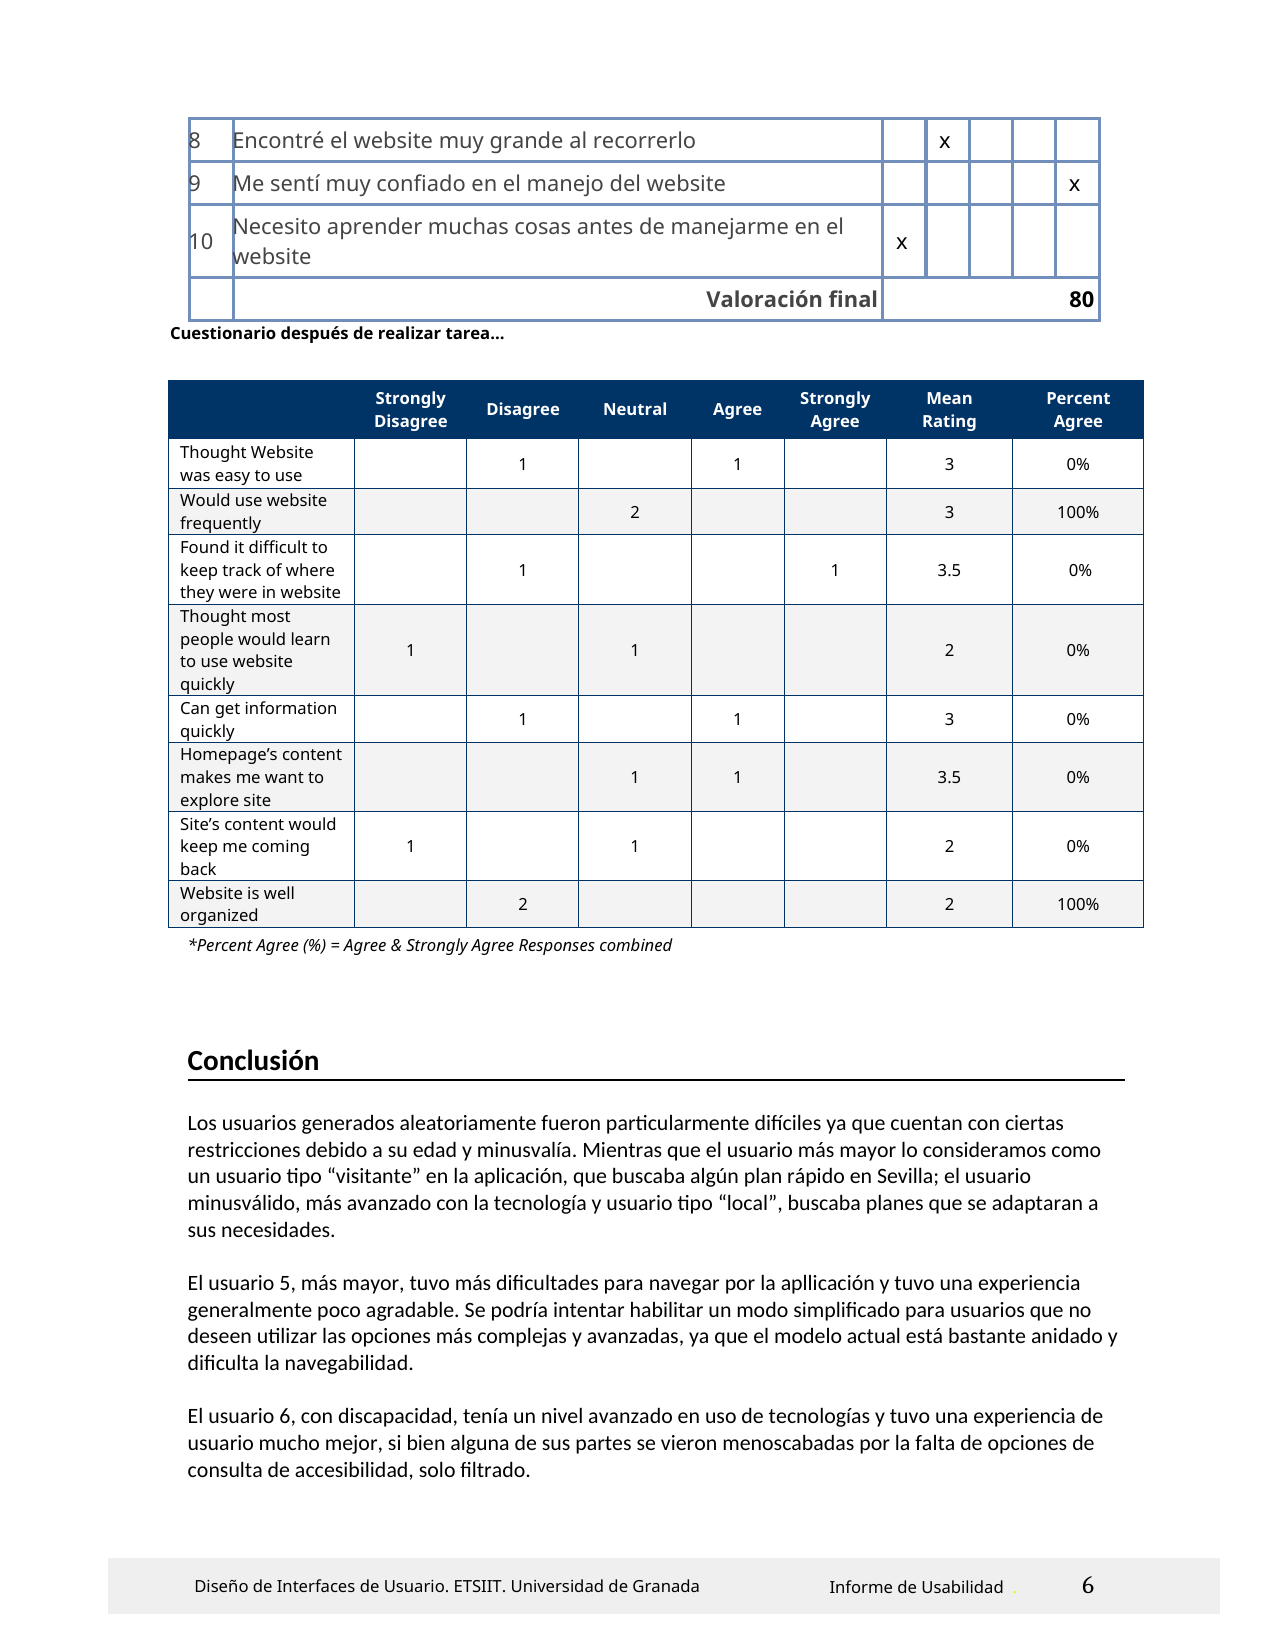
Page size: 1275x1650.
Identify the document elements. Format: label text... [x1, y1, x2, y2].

table_cell 2 [887, 881, 1012, 927]
table_cell [785, 743, 886, 811]
table_cell [928, 206, 968, 276]
table_cell Site’s content would keep me coming back [169, 812, 354, 880]
table_cell 80 [884, 279, 1098, 318]
table_cell [928, 163, 968, 203]
table_cell Valoración final [235, 279, 881, 318]
table_cell [467, 812, 578, 880]
table_cell 2 [887, 605, 1012, 695]
table_header Mean Rating [887, 381, 1012, 438]
table_cell [692, 489, 784, 534]
text El usuario 6, con discapacidad, tenía un nivel avanzado en uso de tecnologías y tuvo una experiencia de usuario mucho mejor, si bien alguna de sus partes se vieron menoscabadas por la falta de opciones de consulta de accesibilidad, solo filtrado. [187, 1402, 1125, 1482]
table_cell [355, 881, 466, 927]
table_cell Website is well organized [169, 881, 354, 927]
table_cell 0% [1013, 439, 1143, 488]
table_cell [884, 120, 924, 160]
text Cuestionario después de realizar tarea… [170, 322, 1125, 344]
table_cell [692, 812, 784, 880]
text Conclusión [187, 1042, 1125, 1081]
table_cell 0% [1013, 605, 1143, 695]
table_cell 1 [467, 535, 578, 603]
table_cell 1 [692, 743, 784, 811]
table_cell [467, 489, 578, 534]
table_cell 1 [355, 812, 466, 880]
table_cell 1 [692, 696, 784, 742]
table_cell 0% [1013, 535, 1143, 603]
table_cell [884, 163, 924, 203]
table_cell [355, 696, 466, 742]
table_cell Thought most people would learn to use website quickly [169, 605, 354, 695]
table_cell 1 [467, 696, 578, 742]
table_cell 1 [467, 439, 578, 488]
table_cell 1 [579, 743, 691, 811]
table_cell Encontré el website muy grande al recorrerlo [235, 120, 881, 160]
table_header Strongly Agree [785, 381, 886, 438]
table_cell 10 [191, 206, 232, 276]
table_cell [785, 696, 886, 742]
table_cell [1057, 120, 1098, 160]
table_cell 2 [467, 881, 578, 927]
table_cell 2 [579, 489, 691, 534]
table_header Agree [692, 381, 784, 438]
table_cell x [1057, 163, 1098, 203]
table_cell 3 [887, 489, 1012, 534]
table_cell [971, 206, 1011, 276]
table_cell [692, 605, 784, 695]
table_header Disagree [467, 381, 578, 438]
table_cell [579, 535, 691, 603]
table_cell [785, 439, 886, 488]
table_cell [1014, 163, 1054, 203]
table_cell 2 [887, 812, 1012, 880]
table_cell x [928, 120, 968, 160]
table_cell 100% [1013, 489, 1143, 534]
table_cell Would use website frequently [169, 489, 354, 534]
table_cell 100% [1013, 881, 1143, 927]
table_cell 0% [1013, 743, 1143, 811]
table_cell [191, 279, 232, 318]
table_cell [1057, 206, 1098, 276]
table_cell [467, 743, 578, 811]
table_cell 1 [579, 812, 691, 880]
table_cell [579, 696, 691, 742]
table_cell Necesito aprender muchas cosas antes de manejarme en el website [235, 206, 881, 276]
table_cell [355, 439, 466, 488]
table_cell [1014, 120, 1054, 160]
table_cell [971, 163, 1011, 203]
table_cell 1 [785, 535, 886, 603]
table_cell [355, 489, 466, 534]
table_header Strongly Disagree [355, 381, 466, 438]
table_header Percent Agree [1013, 381, 1143, 438]
table_cell 3 [887, 696, 1012, 742]
table_cell [785, 812, 886, 880]
table_cell [355, 535, 466, 603]
text El usuario 5, más mayor, tuvo más dificultades para navegar por la apllicación y tuvo una experiencia generalmente poco agradable. Se podría intentar habilitar un modo simplificado para usuarios que no deseen utilizar las opciones más complejas y avanzadas, ya que el modelo actual está bastante anidado y dificulta la navegabilidad. [187, 1269, 1125, 1376]
table_cell 1 [579, 605, 691, 695]
table_cell [1014, 206, 1054, 276]
table_cell 0% [1013, 696, 1143, 742]
table_cell Homepage’s content makes me want to explore site [169, 743, 354, 811]
table_cell 3.5 [887, 535, 1012, 603]
table_cell 8 [191, 120, 232, 160]
table_cell x [884, 206, 924, 276]
table_cell Found it difficult to keep track of where they were in website [169, 535, 354, 603]
table_cell [579, 439, 691, 488]
table_cell [785, 489, 886, 534]
table_cell 1 [692, 439, 784, 488]
table_cell [692, 881, 784, 927]
table_cell Can get information quickly [169, 696, 354, 742]
table_header [169, 381, 354, 438]
table_cell 3.5 [887, 743, 1012, 811]
table_header Neutral [579, 381, 691, 438]
table_cell [467, 605, 578, 695]
table_cell [971, 120, 1011, 160]
table_cell 9 [191, 163, 232, 203]
table_cell Me sentí muy confiado en el manejo del website [235, 163, 881, 203]
table_cell [692, 535, 784, 603]
text *Percent Agree (%) = Agree & Strongly Agree Responses combined [187, 934, 1125, 956]
table_cell [785, 605, 886, 695]
text Los usuarios generados aleatoriamente fueron particularmente difíciles ya que cuentan con ciertas restricciones debido a su edad y minusvalía. Mientras que el usuario más mayor lo consideramos como un usuario tipo “visitante” en la aplicación, que buscaba algún plan rápido en Sevilla; el usuario minusválido, más avanzado con la tecnología y usuario tipo “local”, buscaba planes que se adaptaran a sus necesidades. [187, 1109, 1125, 1242]
table_cell [579, 881, 691, 927]
table_cell [785, 881, 886, 927]
table_cell 1 [355, 605, 466, 695]
table_cell 0% [1013, 812, 1143, 880]
table_cell 3 [887, 439, 1012, 488]
table_cell [355, 743, 466, 811]
table_cell Thought Website was easy to use [169, 439, 354, 488]
